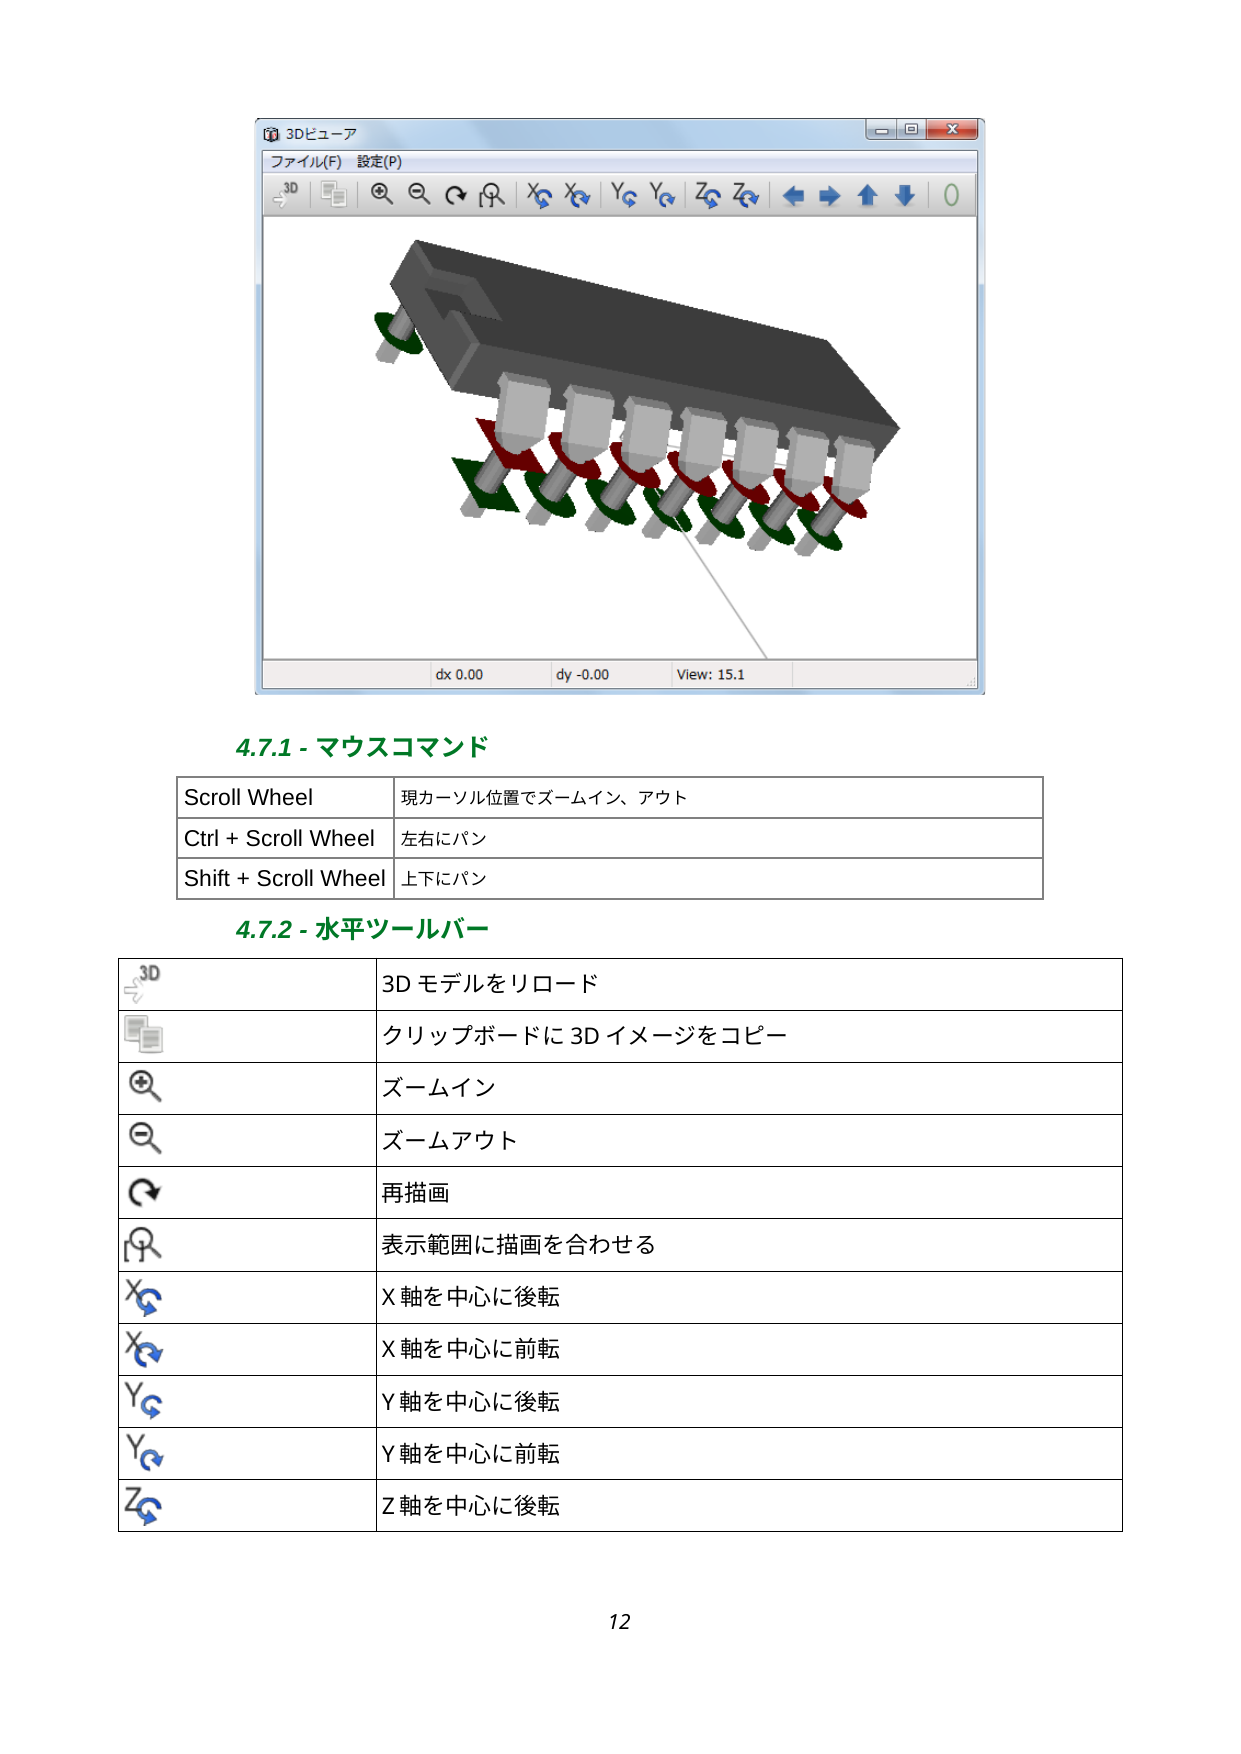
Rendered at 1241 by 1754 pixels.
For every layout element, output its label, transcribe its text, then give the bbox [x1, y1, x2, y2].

table_cell Shift + Scroll Wheel [178, 859, 393, 898]
picture [123, 1432, 165, 1474]
table_cell [119, 1167, 376, 1218]
table_cell クリップボードに3Dイメージをコピー [377, 1011, 1122, 1062]
picture [123, 1119, 165, 1161]
subtitle 水平ツールバー [236, 912, 1122, 946]
table_cell Y軸を中心に後転 [377, 1376, 1122, 1427]
subtitle マウスコマンド [236, 730, 1122, 764]
picture [123, 963, 165, 1004]
table_cell [119, 1324, 376, 1375]
table_cell Z軸を中心に後転 [377, 1480, 1122, 1531]
table_cell Ctrl + Scroll Wheel [178, 819, 393, 857]
picture [123, 1276, 165, 1317]
table_cell [119, 1480, 376, 1531]
table_header 現カーソル位置でズームイン、アウト [395, 778, 1042, 817]
table_cell Y軸を中心に前転 [377, 1428, 1122, 1479]
table_cell 再描画 [377, 1167, 1122, 1218]
table_cell 左右にパン [395, 819, 1042, 857]
table_cell ズームイン [377, 1063, 1122, 1114]
picture [123, 1067, 165, 1109]
table_cell ズームアウト [377, 1115, 1122, 1166]
table_cell [119, 1219, 376, 1271]
table_cell 表示範囲に描画を合わせる [377, 1219, 1122, 1271]
table_header 3Dモデルをリロード [377, 959, 1122, 1009]
picture [123, 1380, 165, 1422]
table_cell 上下にパン [395, 859, 1042, 898]
table_header Scroll Wheel [178, 778, 393, 817]
table_cell X軸を中心に後転 [377, 1272, 1122, 1323]
picture [123, 1485, 165, 1526]
table_cell [119, 1428, 376, 1479]
picture [123, 1015, 165, 1056]
table_cell X軸を中心に前転 [377, 1324, 1122, 1375]
table_header [119, 959, 376, 1009]
table_cell [119, 1011, 376, 1062]
picture [123, 1224, 165, 1265]
table_cell [119, 1115, 376, 1166]
table_cell [119, 1063, 376, 1114]
table_cell [119, 1272, 376, 1323]
table_cell [119, 1376, 376, 1427]
picture [123, 1328, 165, 1370]
picture [123, 1172, 165, 1213]
